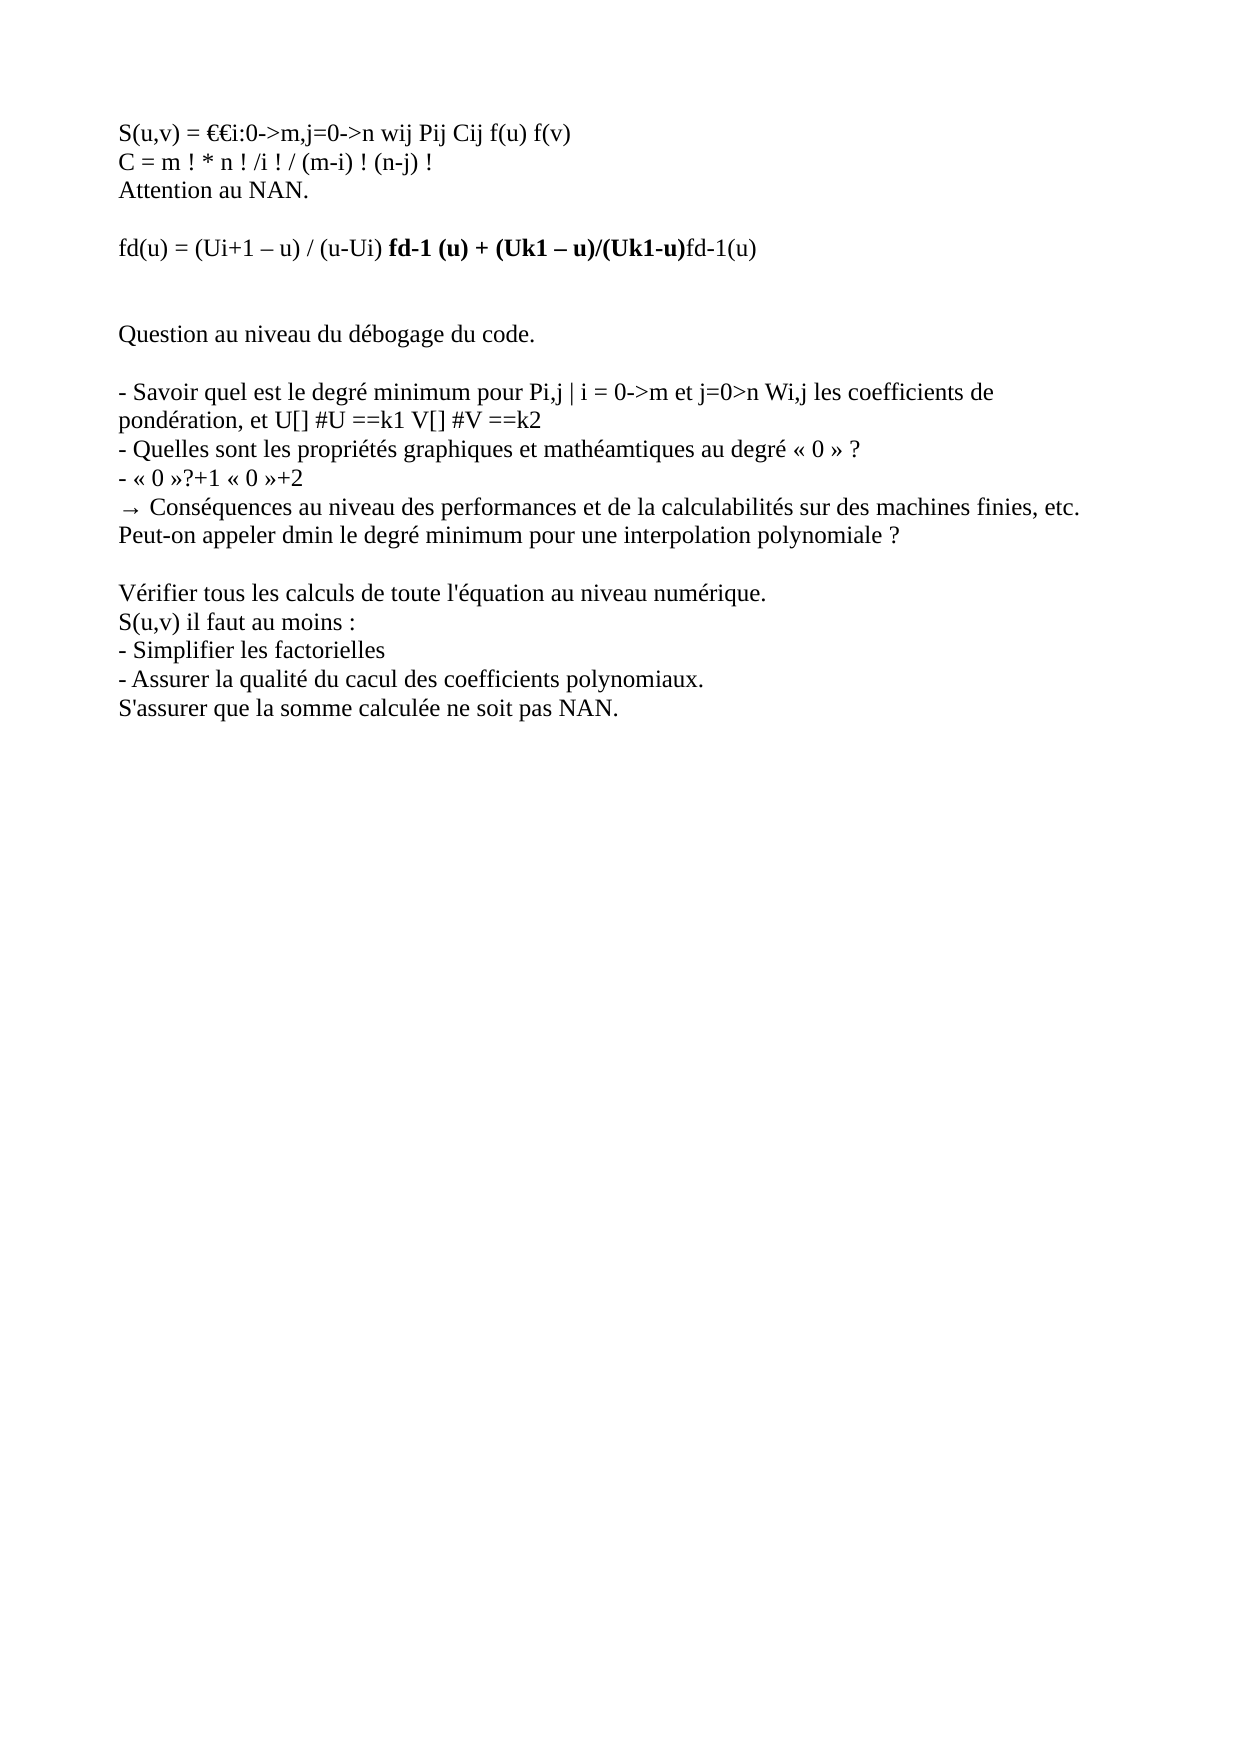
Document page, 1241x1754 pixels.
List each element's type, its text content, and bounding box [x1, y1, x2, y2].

text - Quelles sont les propriétés graphiques et mathéamtiques au degré « 0 » ? [118, 434, 1122, 463]
text → Conséquences au niveau des performances et de la calculabilités sur des machines finies, etc. [118, 492, 1122, 521]
text - Simplifier les factorielles [118, 636, 1122, 664]
text S(u,v) = €€i:0->m,j=0->n wij Pij Cij f(u) f(v) [118, 118, 1122, 147]
text - Savoir quel est le degré minimum pour Pi,j | i = 0->m et j=0>n Wi,j les coefficients de pondération, et U[] #U ==k1 V[] #V ==k2 [118, 377, 1122, 434]
text Question au niveau du débogage du code. [118, 319, 1122, 348]
text - « 0 »?+1 « 0 »+2 [118, 463, 1122, 492]
text C = m ! * n ! /i ! / (m-i) ! (n-j) ! [118, 147, 1122, 176]
text Vérifier tous les calculs de toute l'équation au niveau numérique. [118, 578, 1122, 607]
text Attention au NAN. [118, 176, 1122, 204]
text S'assurer que la somme calculée ne soit pas NAN. [118, 693, 1122, 722]
text S(u,v) il faut au moins : [118, 607, 1122, 636]
text Peut-on appeler dmin le degré minimum pour une interpolation polynomiale ? [118, 521, 1122, 549]
text fd(u) = (Ui+1 – u) / (u-Ui) fd-1 (u) + (Uk1 – u)/(Uk1-u)fd-1(u) [118, 233, 1122, 262]
text - Assurer la qualité du cacul des coefficients polynomiaux. [118, 664, 1122, 693]
